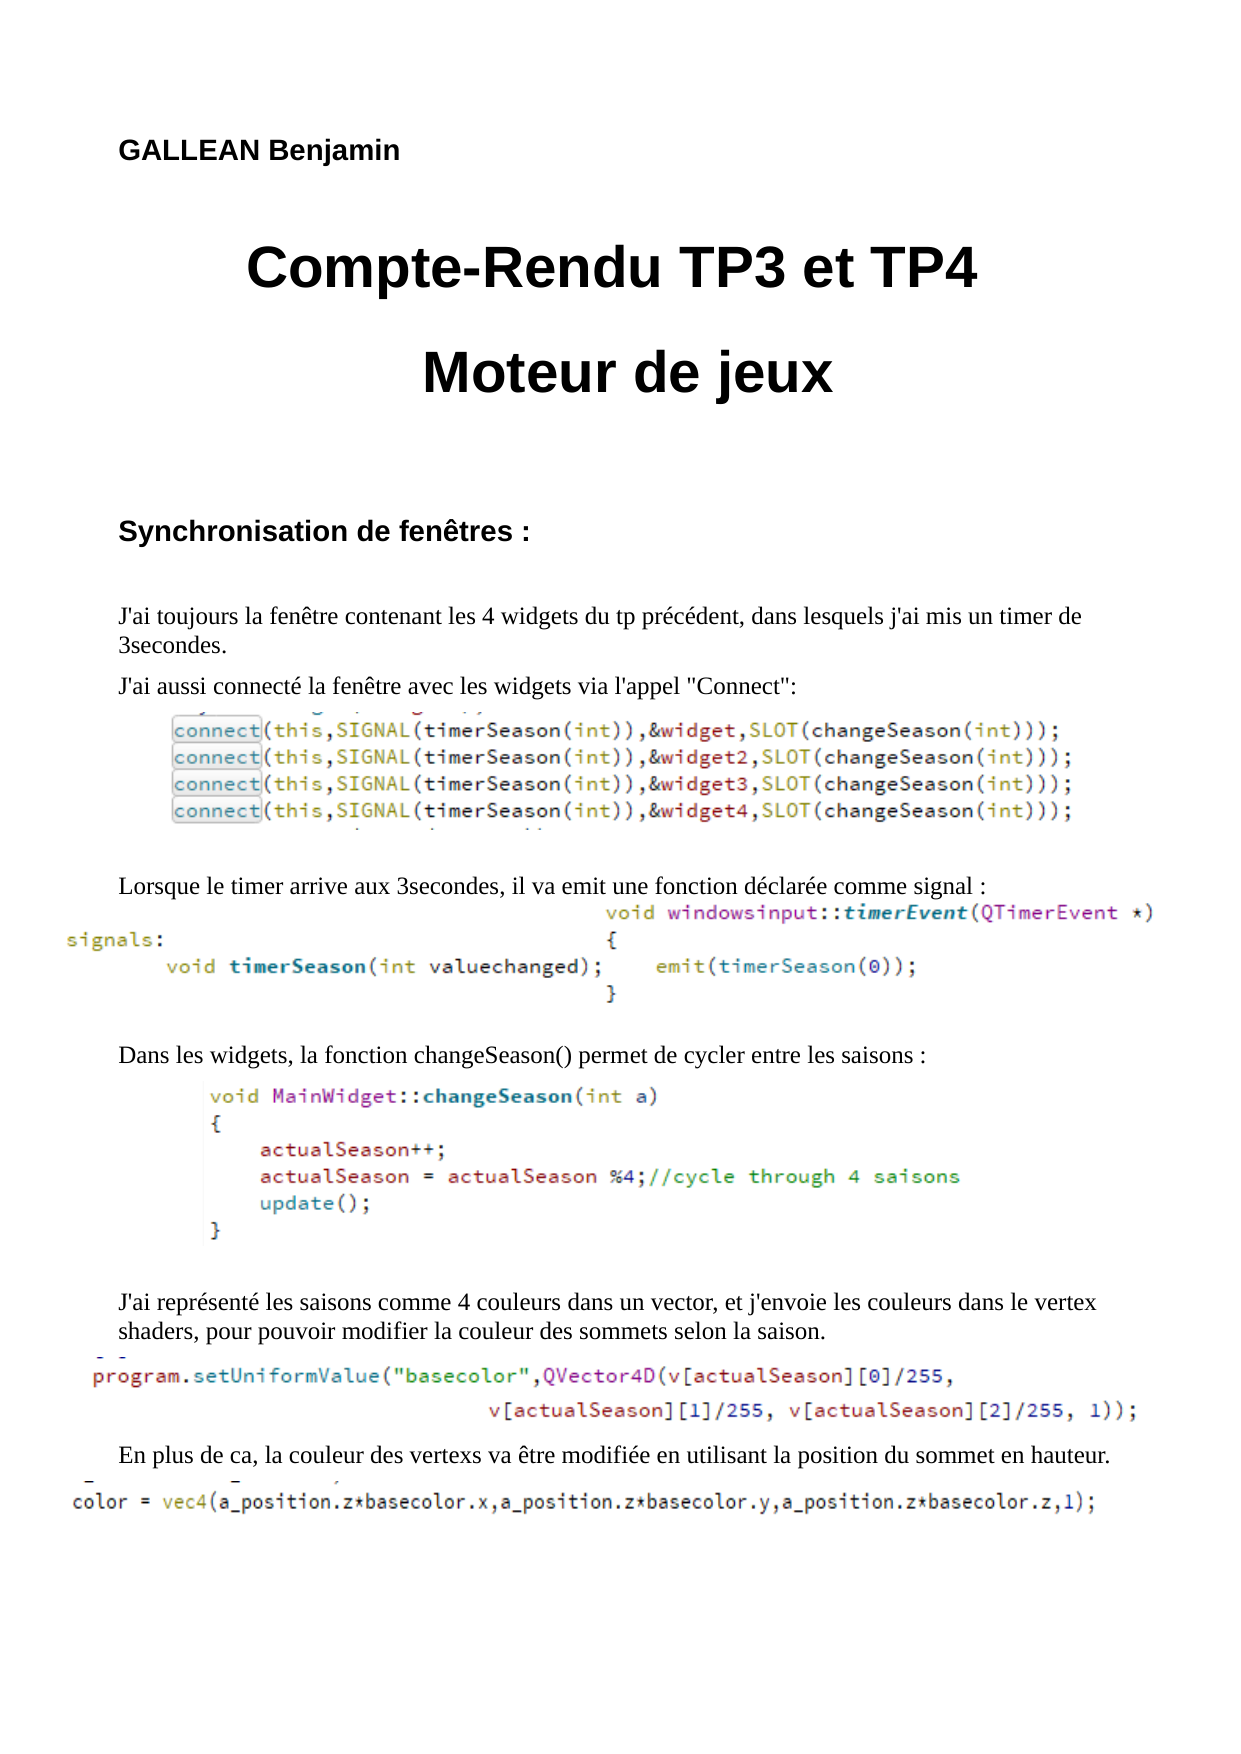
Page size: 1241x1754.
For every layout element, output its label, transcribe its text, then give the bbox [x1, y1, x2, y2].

text J'ai aussi connecté la fenêtre avec les widgets via l'appel "Connect": [118, 671, 1122, 700]
subtitle Synchronisation de fenêtres : [118, 514, 1122, 548]
text En plus de ca, la couleur des vertexs va être modifiée en utilisant la position du sommet en hauteur. [118, 1440, 1122, 1469]
text Dans les widgets, la fonction changeSeason() permet de cycler entre les saisons : [118, 1040, 1122, 1069]
picture [88, 1357, 1144, 1430]
picture [71, 1481, 1107, 1530]
picture [202, 1081, 972, 1246]
subtitle GALLEAN Benjamin [118, 133, 1122, 166]
picture [60, 903, 1158, 1014]
title Compte-Rendu TP3 et TP4 [118, 233, 1122, 300]
text J'ai toujours la fenêtre contenant les 4 widgets du tp précédent, dans lesquels j'ai mis un timer de 3secondes. [118, 601, 1122, 659]
text J'ai représenté les saisons comme 4 couleurs dans un vector, et j'envoie les couleurs dans le vertex shaders, pour pouvoir modifier la couleur des sommets selon la saison. [118, 1287, 1122, 1345]
text Lorsque le timer arrive aux 3secondes, il va emit une fonction déclarée comme signal : [118, 871, 1122, 900]
picture [147, 712, 1093, 830]
title Moteur de jeux [118, 337, 1122, 404]
